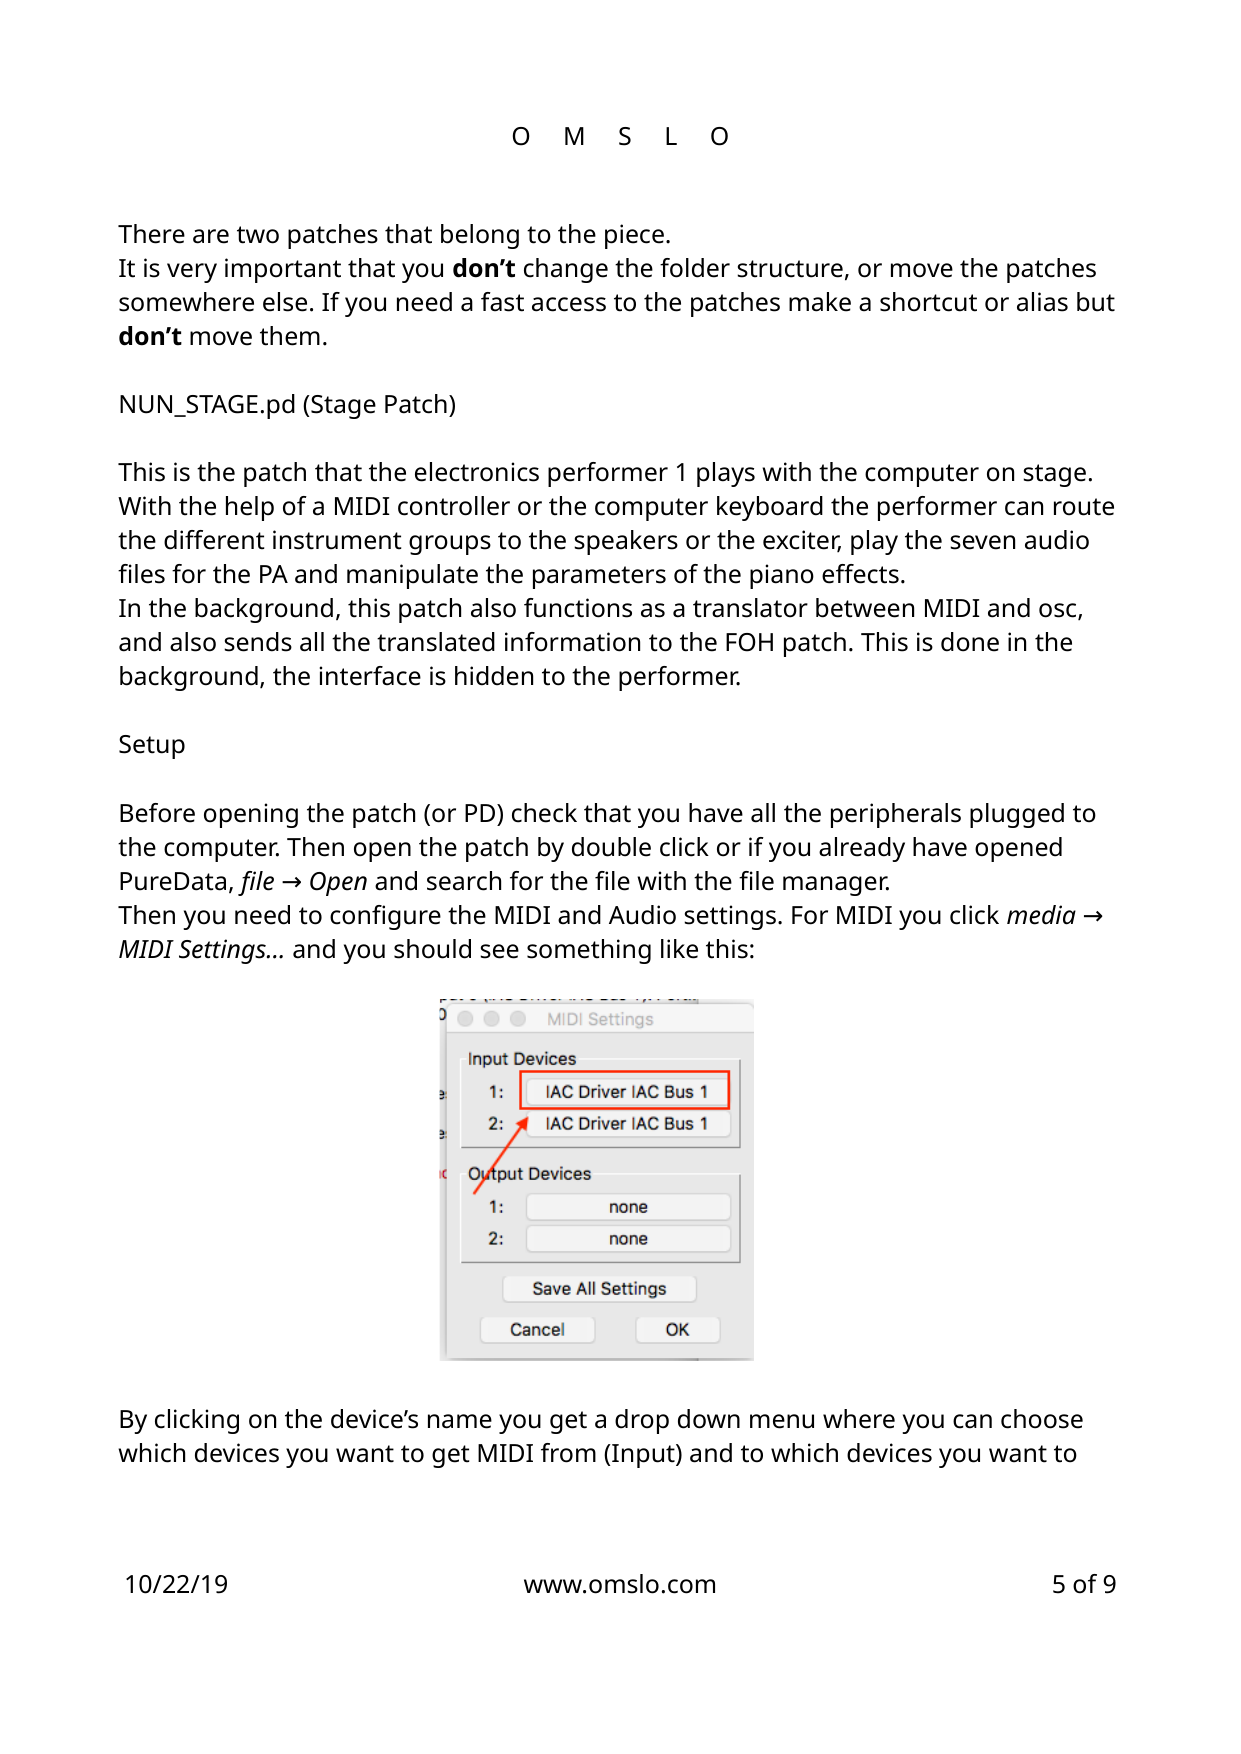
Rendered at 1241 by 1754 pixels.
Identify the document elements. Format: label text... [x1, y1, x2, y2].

text In the background, this patch also functions as a translator between MIDI and osc, and also sends all the translated information to the FOH patch. This is done in the background, the interface is hidden to the performer. [118, 591, 1122, 693]
text NUN_STAGE.pd (Stage Patch) [118, 387, 1122, 421]
text Before opening the patch (or PD) check that you have all the peripherals plugged to the computer. Then open the patch by double click or if you already have opened PureData, file → Open and search for the file with the file manager. [118, 795, 1122, 897]
text There are two patches that belong to the piece. [118, 216, 1122, 250]
picture [439, 999, 754, 1361]
text By clicking on the device’s name you get a drop down menu where you can choose which devices you want to get MIDI from (Input) and to which devices you want to [118, 1402, 1122, 1470]
text This is the patch that the electronics performer 1 plays with the computer on stage. With the help of a MIDI controller or the computer keyboard the performer can route the different instrument groups to the speakers or the exciter, play the seven audio files for the PA and manipulate the parameters of the piano effects. [118, 455, 1122, 591]
text It is very important that you don’t change the folder structure, or move the patches somewhere else. If you need a fast access to the patches make a shortcut or alias but don’t move them. [118, 250, 1122, 352]
text Then you need to configure the MIDI and Audio settings. For MIDI you click media → MIDI Settings… and you should see something like this: [118, 897, 1122, 966]
text Setup [118, 727, 1122, 761]
